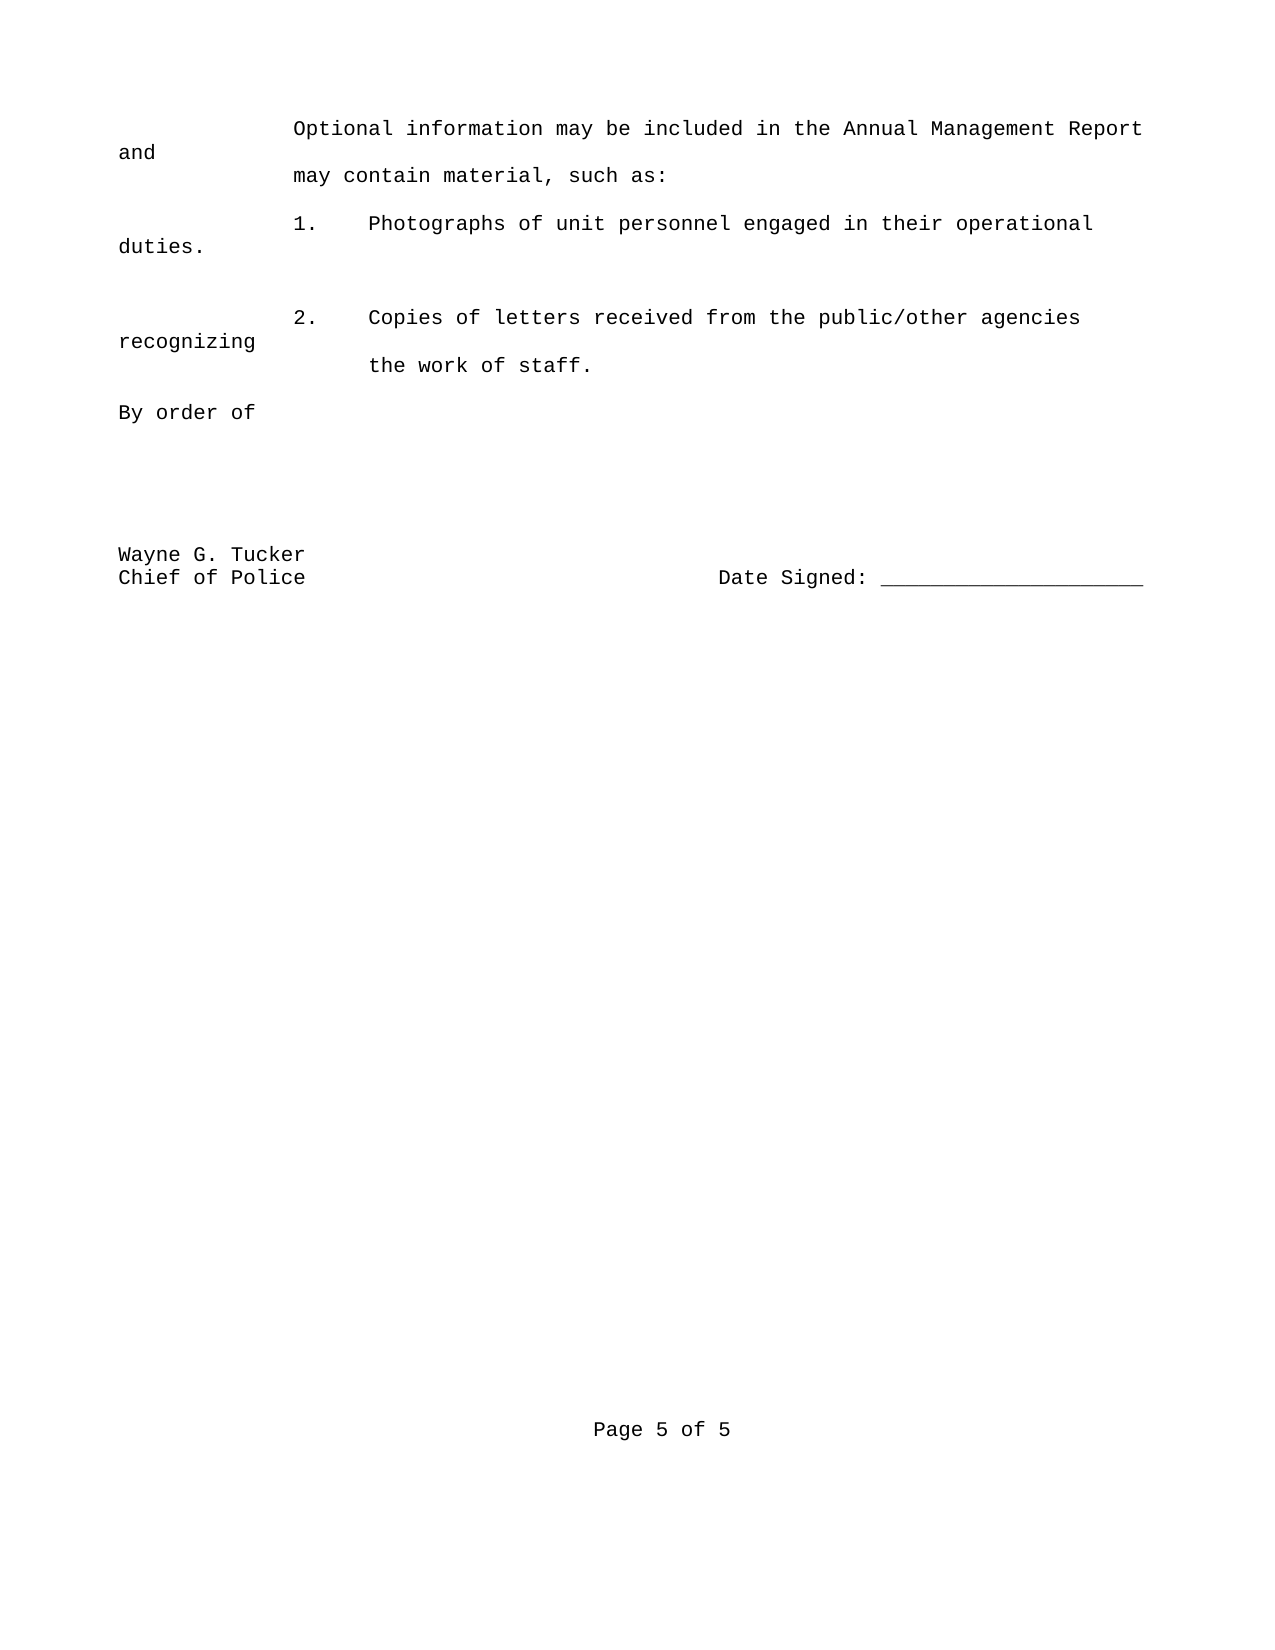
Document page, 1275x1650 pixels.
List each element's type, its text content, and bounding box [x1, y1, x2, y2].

text Optional information may be included in the Annual Management Report and [118, 118, 1157, 165]
text Page 5 of 5 [118, 1419, 1157, 1442]
text 2. Copies of letters received from the public/other agencies recognizing [118, 307, 1157, 354]
text Chief of Police Date Signed: _____________________ [118, 567, 1157, 591]
text the work of staff. [118, 354, 1157, 378]
text Wayne G. Tucker [118, 544, 1157, 567]
text may contain material, such as: [118, 165, 1157, 189]
text 1. Photographs of unit personnel engaged in their operational duties. [118, 213, 1157, 260]
text By order of [118, 402, 1157, 426]
